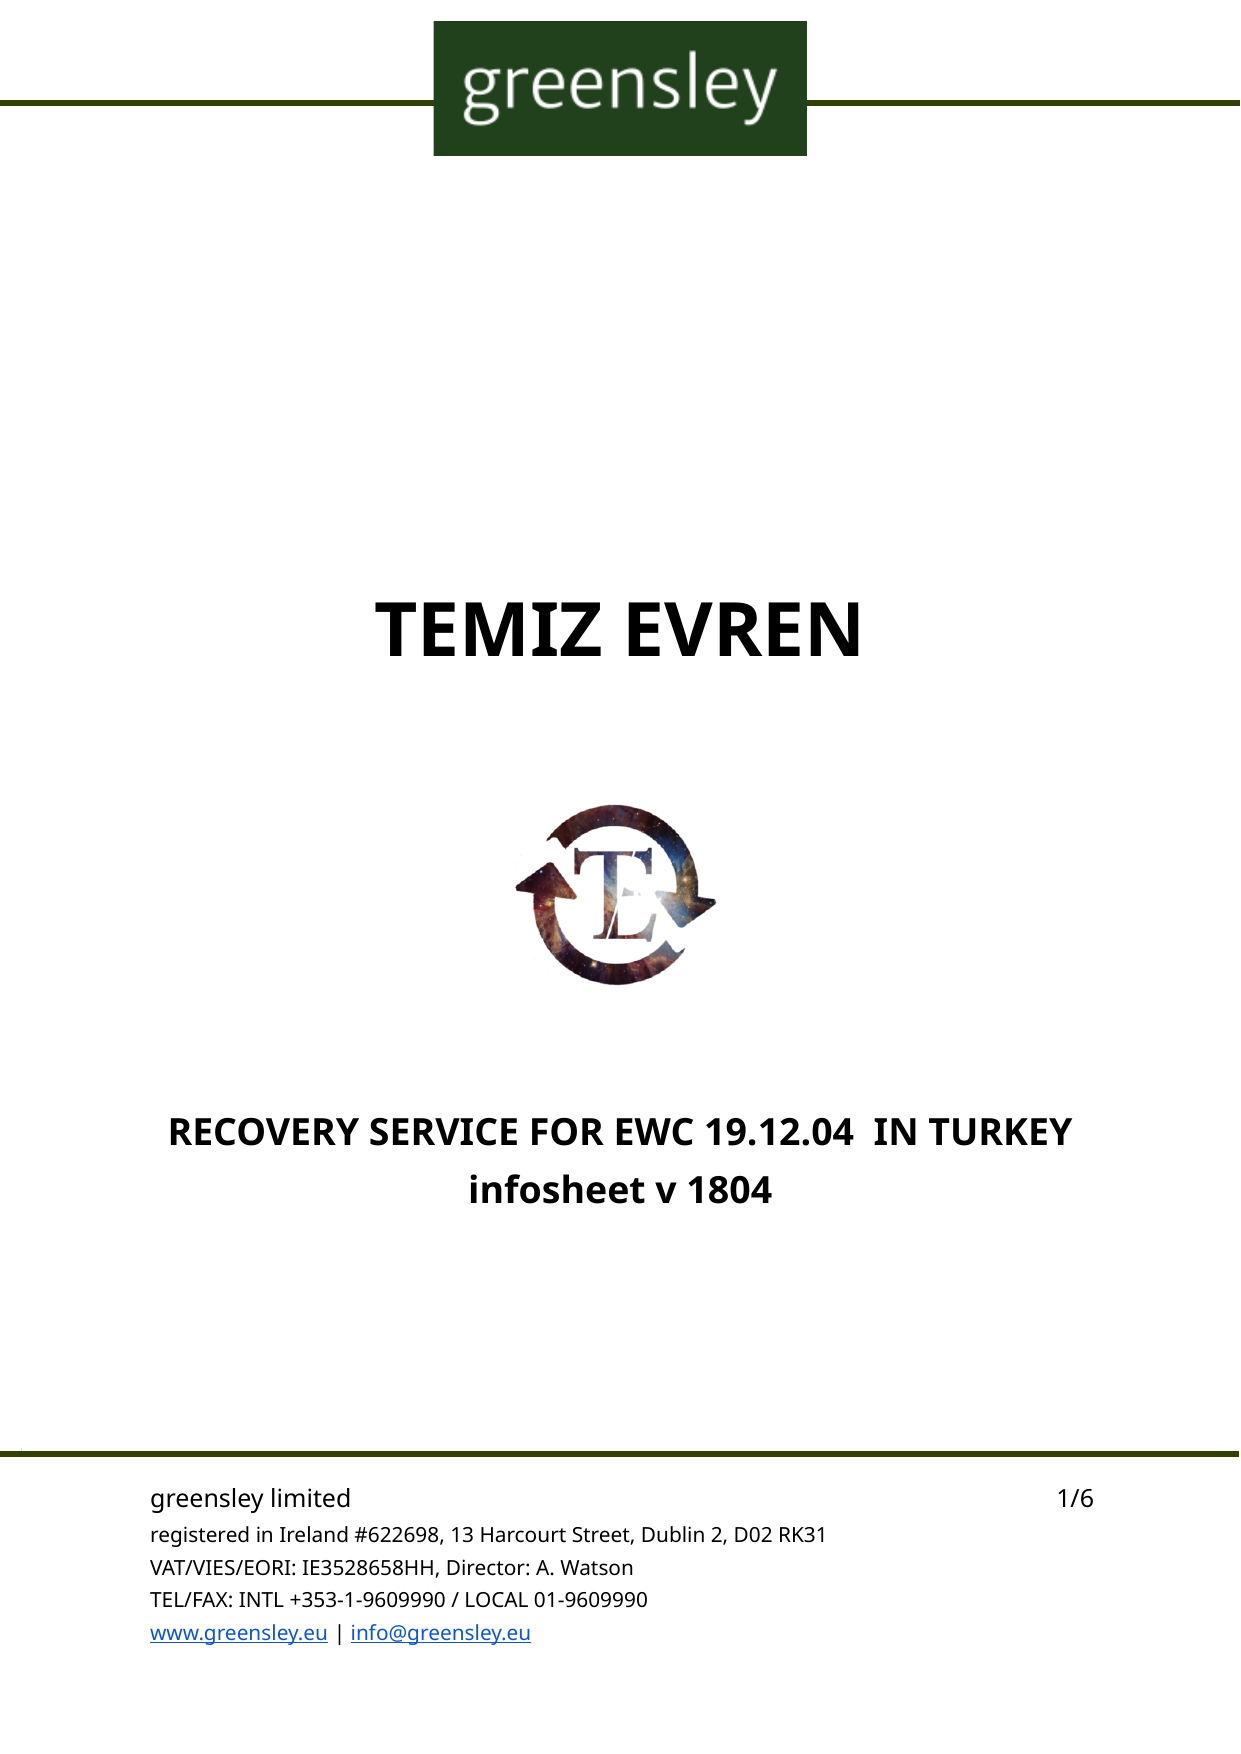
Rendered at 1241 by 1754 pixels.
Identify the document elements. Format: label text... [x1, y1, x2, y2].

text RECOVERY SERVICE FOR EWC 19.12.04 IN TURKEY [150, 1105, 1090, 1156]
picture [433, 21, 807, 156]
text TEMIZ EVREN [150, 577, 1090, 679]
text infosheet v 1804 [150, 1163, 1090, 1214]
picture [509, 802, 721, 989]
